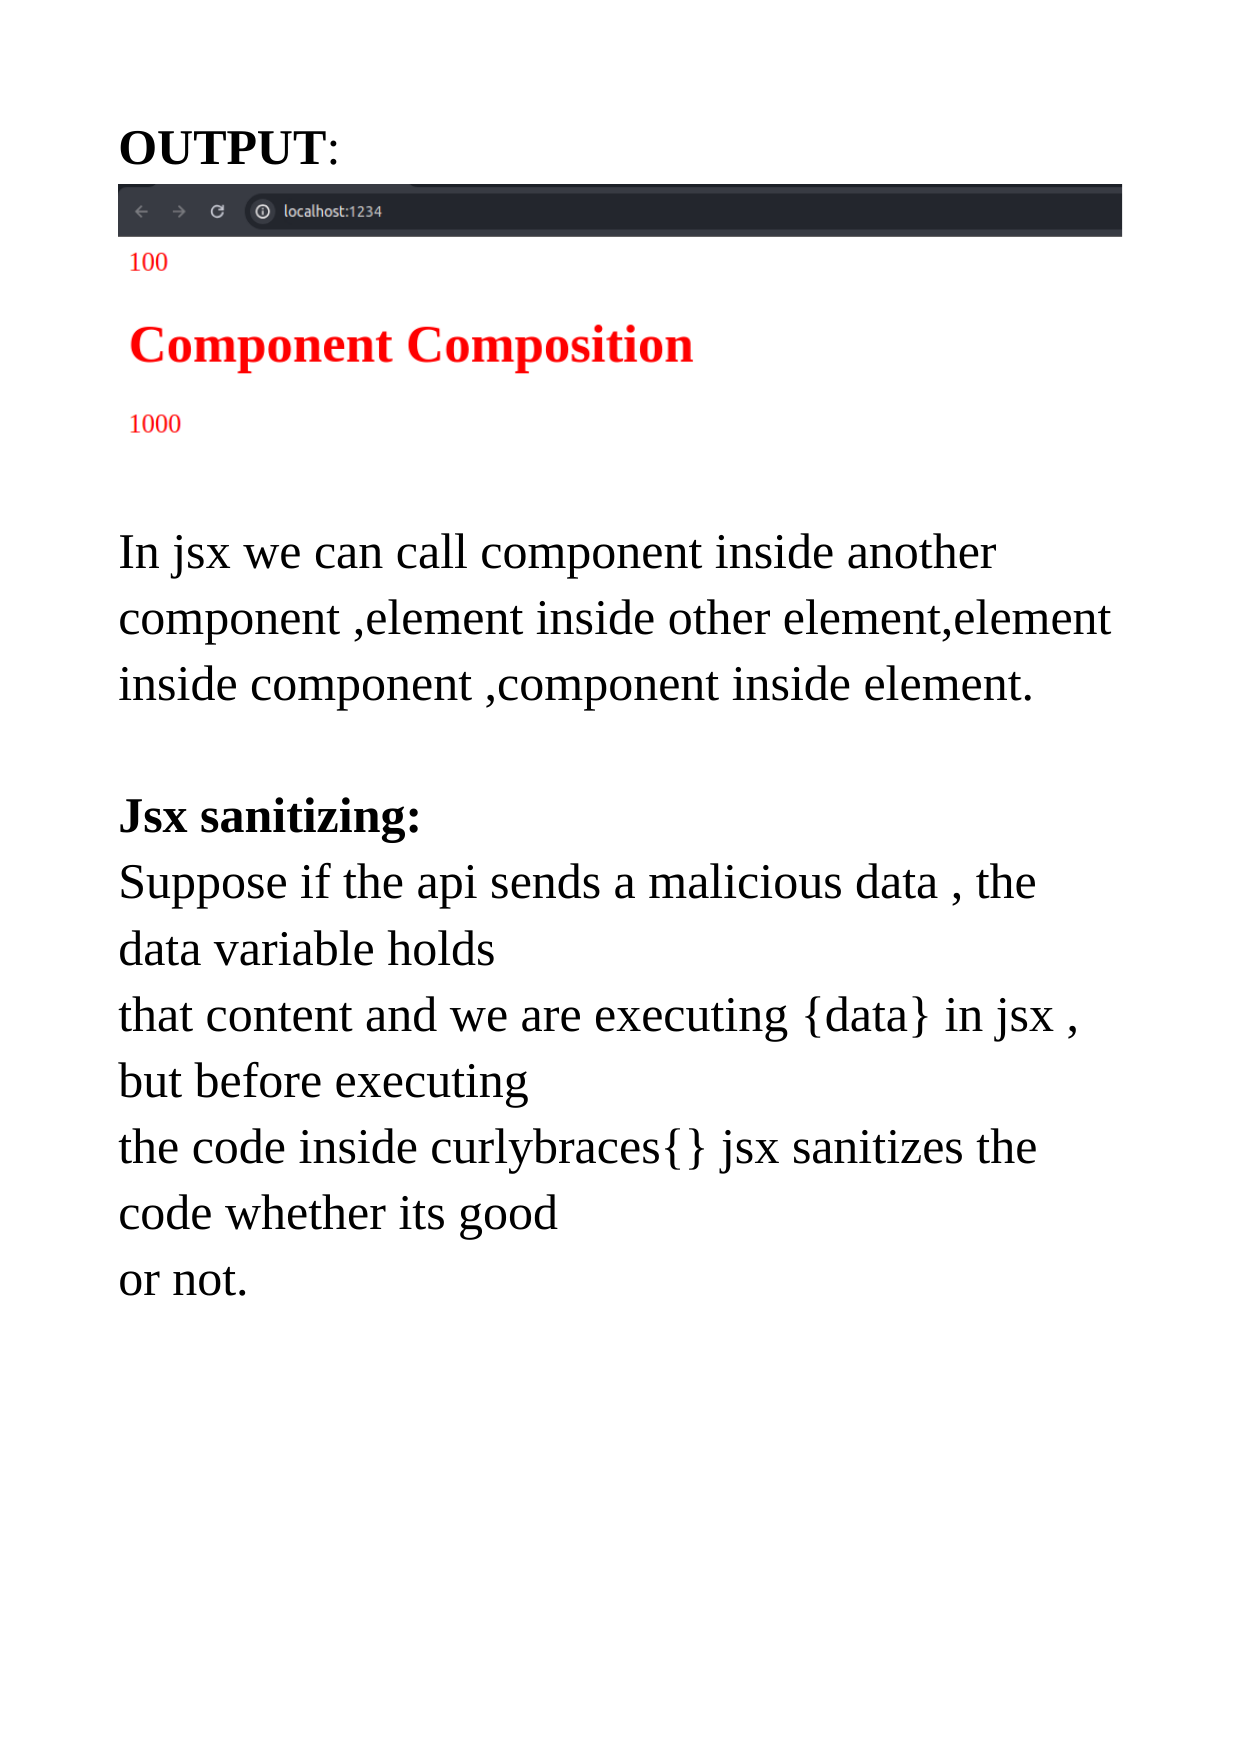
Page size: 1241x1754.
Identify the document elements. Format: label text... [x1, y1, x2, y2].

picture [118, 184, 1123, 514]
text Jsx sanitizing: [118, 786, 1122, 844]
text Suppose if the api sends a malicious data , the data variable holds [118, 852, 1122, 976]
text that content and we are executing {data} in jsx , but before executing [118, 984, 1122, 1108]
text the code inside curlybraces{} jsx sanitizes the code whether its good [118, 1116, 1122, 1240]
text OUTPUT: [118, 118, 1122, 176]
text or not. [118, 1248, 1122, 1306]
text In jsx we can call component inside another component ,element inside other element,element inside component ,component inside element. [118, 514, 1122, 712]
